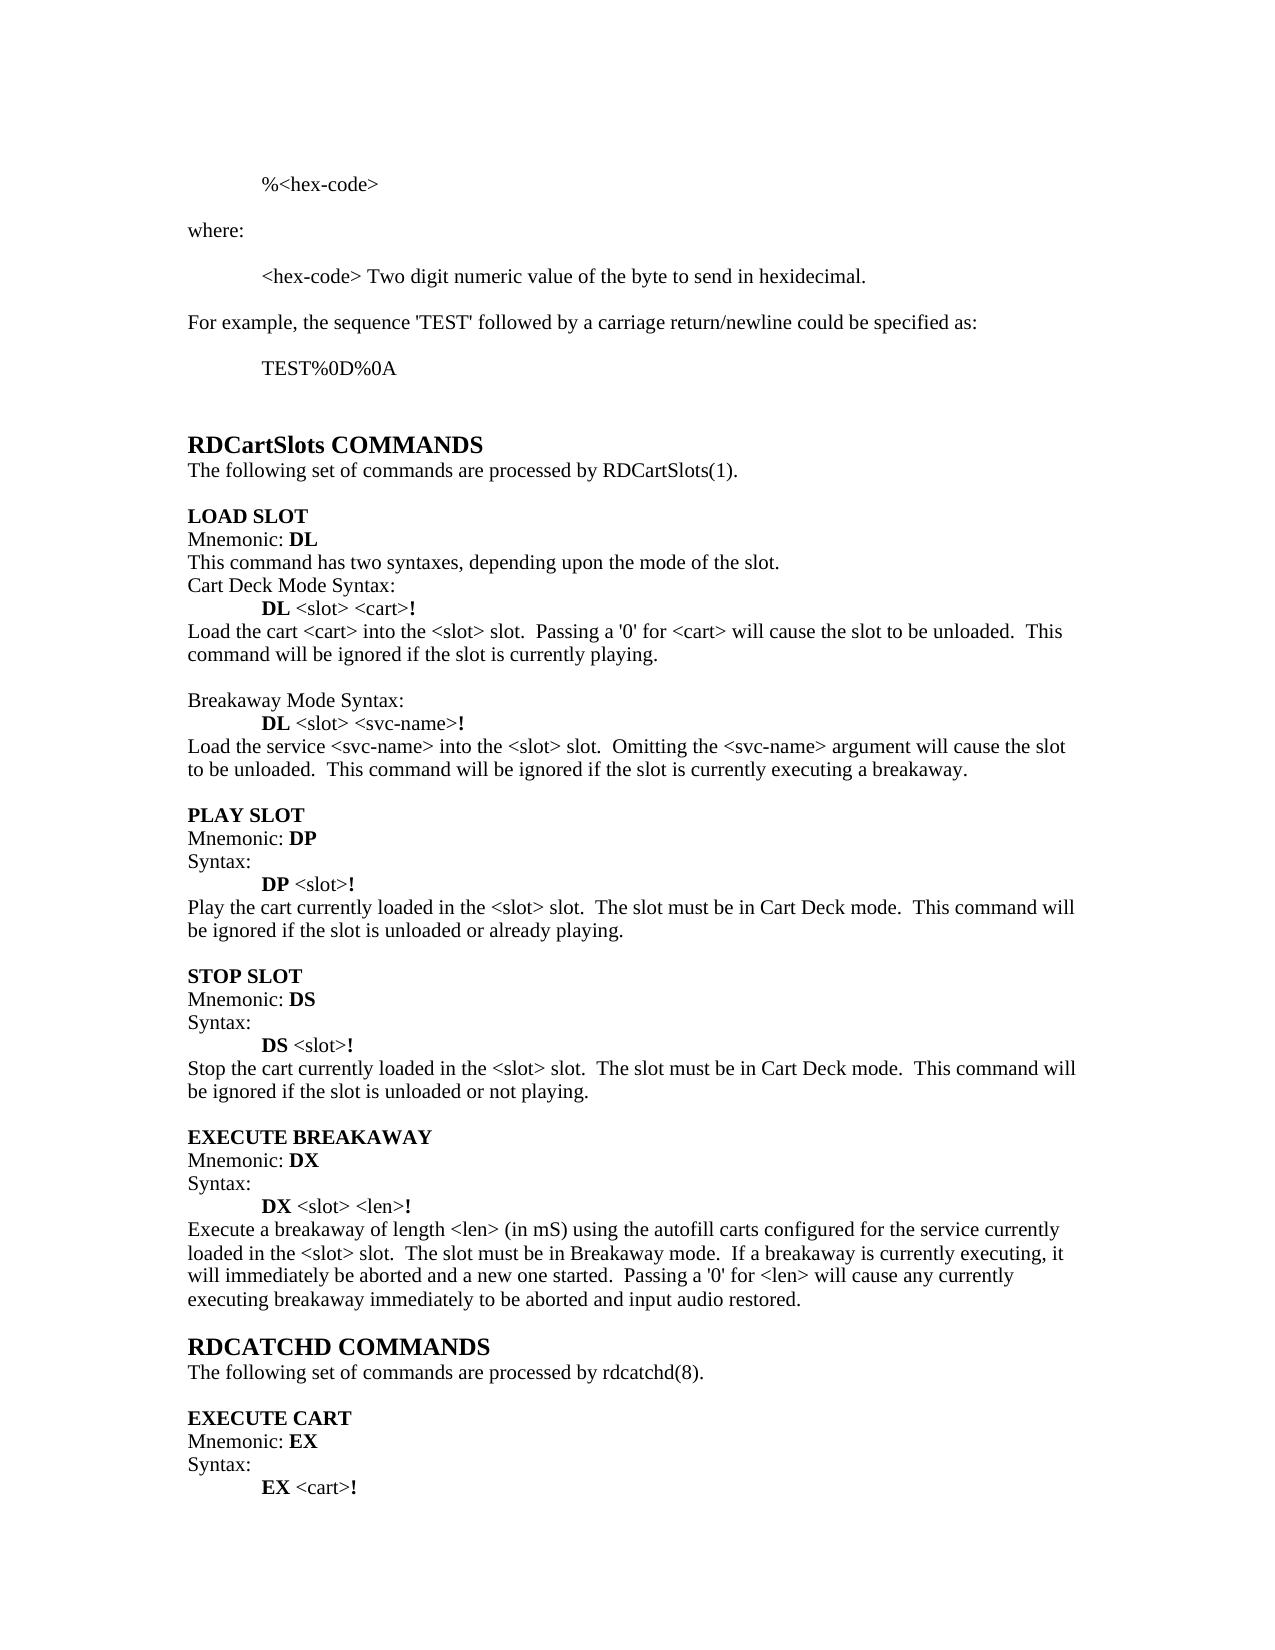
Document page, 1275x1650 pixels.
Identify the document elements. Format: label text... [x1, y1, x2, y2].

text LOAD SLOT [187, 505, 1087, 528]
text The following set of commands are processed by RDCartSlots(1). [187, 459, 1087, 482]
text Syntax: [187, 850, 1087, 873]
text where: [187, 219, 1087, 242]
text DL <slot> <svc-name>! [187, 712, 1087, 735]
text PLAY SLOT [187, 804, 1087, 827]
text This command has two syntaxes, depending upon the mode of the slot. [187, 551, 1087, 574]
text For example, the sequence 'TEST' followed by a carriage return/newline could be specified as: [187, 311, 1087, 334]
text STOP SLOT [187, 965, 1087, 988]
text Mnemonic: EX [187, 1430, 1087, 1453]
text DP <slot>! [187, 873, 1087, 896]
text Stop the cart currently loaded in the <slot> slot. The slot must be in Cart Deck mode. This command will be ignored if the slot is unloaded or not playing. [187, 1057, 1087, 1103]
text The following set of commands are processed by rdcatchd(8). [187, 1361, 1087, 1384]
text Mnemonic: DX [187, 1149, 1087, 1172]
text %<hex-code> [187, 173, 1087, 196]
text Mnemonic: DS [187, 988, 1087, 1011]
text Syntax: [187, 1172, 1087, 1195]
text Cart Deck Mode Syntax: [187, 574, 1087, 597]
text Execute a breakaway of length <len> (in mS) using the autofill carts configured for the service currently loaded in the <slot> slot. The slot must be in Breakaway mode. If a breakaway is currently executing, it will immediately be aborted and a new one started. Passing a '0' for <len> will cause any currently executing breakaway immediately to be aborted and input audio restored. [187, 1218, 1087, 1310]
text DL <slot> <cart>! [187, 597, 1087, 620]
text <hex-code> Two digit numeric value of the byte to send in hexidecimal. [187, 265, 1087, 288]
text RDCartSlots COMMANDS [187, 431, 1087, 459]
text Syntax: [187, 1453, 1087, 1476]
text Mnemonic: DL [187, 528, 1087, 551]
text Play the cart currently loaded in the <slot> slot. The slot must be in Cart Deck mode. This command will be ignored if the slot is unloaded or already playing. [187, 896, 1087, 942]
text DS <slot>! [187, 1034, 1087, 1057]
text Load the cart <cart> into the <slot> slot. Passing a '0' for <cart> will cause the slot to be unloaded. This command will be ignored if the slot is currently playing. [187, 620, 1087, 666]
text RDCATCHD COMMANDS [187, 1333, 1087, 1361]
text EXECUTE CART [187, 1407, 1087, 1430]
text TEST%0D%0A [187, 357, 1087, 380]
text EX <cart>! [187, 1476, 1087, 1499]
text Breakaway Mode Syntax: [187, 689, 1087, 712]
text Mnemonic: DP [187, 827, 1087, 850]
text Syntax: [187, 1011, 1087, 1034]
text DX <slot> <len>! [187, 1195, 1087, 1218]
text EXECUTE BREAKAWAY [187, 1126, 1087, 1149]
text Load the service <svc-name> into the <slot> slot. Omitting the <svc-name> argument will cause the slot to be unloaded. This command will be ignored if the slot is currently executing a breakaway. [187, 735, 1087, 781]
